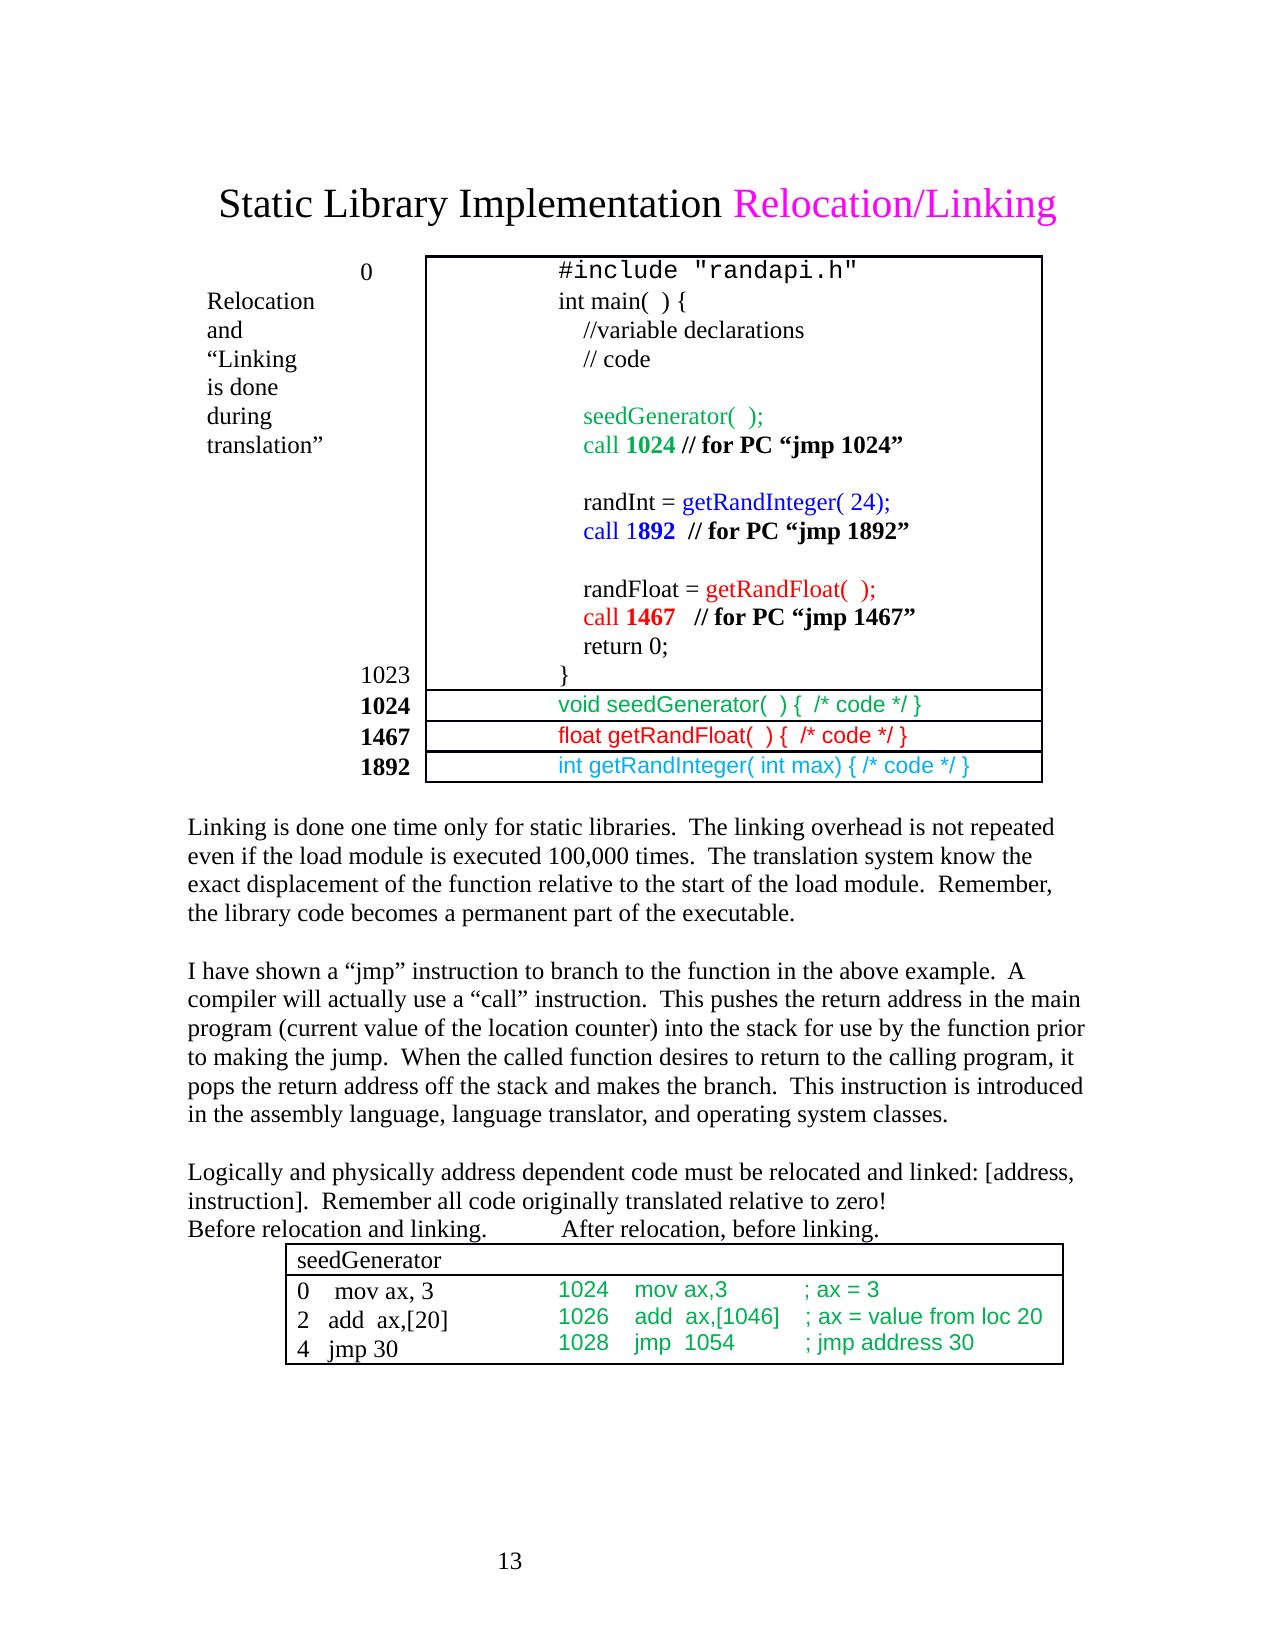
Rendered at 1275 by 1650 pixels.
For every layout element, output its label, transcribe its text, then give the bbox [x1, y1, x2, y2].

table_cell [547, 545, 1041, 574]
table_cell [1043, 750, 1083, 781]
table_cell int main( ) { [547, 286, 1041, 315]
table_header [1064, 1243, 1083, 1274]
table_cell [349, 603, 425, 631]
table_cell [427, 574, 547, 602]
text Static Library Implementation Relocation/Linking [187, 179, 1087, 227]
table_cell [349, 631, 425, 660]
table_cell [1043, 344, 1083, 372]
table_cell [427, 430, 547, 459]
table_cell 1024 [349, 689, 425, 719]
table_cell [1043, 574, 1083, 602]
table_cell [349, 373, 425, 401]
table_cell [427, 488, 547, 516]
table_cell [349, 459, 425, 487]
table_cell [349, 344, 425, 372]
table_cell [427, 516, 547, 545]
table_cell [195, 750, 349, 781]
table_cell [349, 545, 425, 574]
text I have shown a “jmp” instruction to branch to the function in the above example. A compiler will actually use a “call” instruction. This pushes the return address in the main program (current value of the location counter) into the stack for use by the function prior to making the jump. When the called function desires to return to the calling program, it pops the return address off the stack and makes the branch. This instruction is introduced in the assembly language, language translator, and operating system classes. [187, 956, 1087, 1128]
table_cell [195, 574, 349, 602]
table_cell [427, 459, 547, 487]
table_cell [195, 720, 349, 750]
table_cell [427, 344, 547, 372]
table_cell } [547, 660, 1041, 689]
table_cell [1043, 430, 1083, 459]
table_cell [195, 545, 349, 574]
table_header [195, 255, 349, 286]
table_cell [195, 660, 349, 689]
table_cell void seedGenerator( ) { /* code */ } [547, 691, 1041, 719]
table_cell 1024 mov ax,3 ; ax = 3 1026 add ax,[1046] ; ax = value from loc 20 1028 jmp 1054 ; jmp address 30 [547, 1276, 1062, 1362]
table_header 0 [349, 255, 425, 286]
table_cell translation” [195, 430, 349, 459]
table_cell [427, 631, 547, 660]
table_cell [427, 691, 547, 719]
table_cell [427, 286, 547, 315]
text Before relocation and linking. After relocation, before linking. [187, 1214, 1087, 1243]
table_cell [195, 689, 349, 719]
table_cell 1467 [349, 720, 425, 750]
table_cell 1892 [349, 750, 425, 781]
table_cell [243, 1274, 285, 1362]
table_cell [1043, 315, 1083, 344]
table_cell // code [547, 344, 1041, 372]
table_cell [349, 516, 425, 545]
table_cell 1023 [349, 660, 425, 689]
table_header [427, 258, 547, 286]
table_cell [1043, 689, 1083, 719]
table_cell [1043, 545, 1083, 574]
table_cell and [195, 315, 349, 344]
table_cell [427, 603, 547, 631]
table_cell [1043, 401, 1083, 430]
table_cell seedGenerator( ); [547, 401, 1041, 430]
table_cell [349, 488, 425, 516]
table_cell [1043, 516, 1083, 545]
table_cell [1043, 373, 1083, 401]
table_cell [195, 459, 349, 487]
table_cell [427, 722, 547, 750]
table_cell [1043, 459, 1083, 487]
table_header seedGenerator [287, 1245, 547, 1274]
table_header [1043, 255, 1083, 286]
text Linking is done one time only for static libraries. The linking overhead is not repeated even if the load module is executed 100,000 times. The translation system know the exact displacement of the function relative to the start of the load module. Remember, the library code becomes a permanent part of the executable. [187, 812, 1087, 927]
table_cell return 0; [547, 631, 1041, 660]
table_cell [427, 373, 547, 401]
table_cell [1043, 488, 1083, 516]
table_cell randInt = getRandInteger( 24); [547, 488, 1041, 516]
table_cell [1043, 631, 1083, 660]
table_cell “Linking [195, 344, 349, 372]
table_header #include "randapi.h" [547, 258, 1041, 286]
table_cell call 1892 // for PC “jmp 1892” [547, 516, 1041, 545]
table_cell [195, 603, 349, 631]
table_cell 0 mov ax, 3 2 add ax,[20] 4 jmp 30 [287, 1276, 547, 1362]
table_cell [427, 753, 547, 781]
table_cell [1043, 660, 1083, 689]
table_cell [195, 488, 349, 516]
table_cell [349, 574, 425, 602]
table_header [243, 1243, 285, 1274]
table_cell call 1024 // for PC “jmp 1024” [547, 430, 1041, 459]
text Logically and physically address dependent code must be relocated and linked: [address, instruction]. Remember all code originally translated relative to zero! [187, 1157, 1087, 1214]
table_cell [1043, 286, 1083, 315]
table_cell [1043, 720, 1083, 750]
table_cell //variable declarations [547, 315, 1041, 344]
table_cell Relocation [195, 286, 349, 315]
table_cell [1043, 603, 1083, 631]
table_cell [427, 660, 547, 689]
table_cell [547, 459, 1041, 487]
table_cell randFloat = getRandFloat( ); [547, 574, 1041, 602]
table_cell [195, 631, 349, 660]
table_cell call 1467 // for PC “jmp 1467” [547, 603, 1041, 631]
table_cell [349, 430, 425, 459]
table_cell [349, 286, 425, 315]
table_cell [195, 1274, 242, 1362]
table_header [195, 1243, 242, 1274]
table_cell [427, 315, 547, 344]
table_cell int getRandInteger( int max) { /* code */ } [547, 753, 1041, 781]
table_cell [1064, 1274, 1083, 1362]
table_cell is done [195, 373, 349, 401]
table_cell during [195, 401, 349, 430]
table_cell [349, 315, 425, 344]
table_cell [547, 373, 1041, 401]
table_cell [195, 516, 349, 545]
table_cell [427, 545, 547, 574]
table_cell [427, 401, 547, 430]
table_cell [349, 401, 425, 430]
table_cell float getRandFloat( ) { /* code */ } [547, 722, 1041, 750]
table_header [547, 1245, 1062, 1274]
